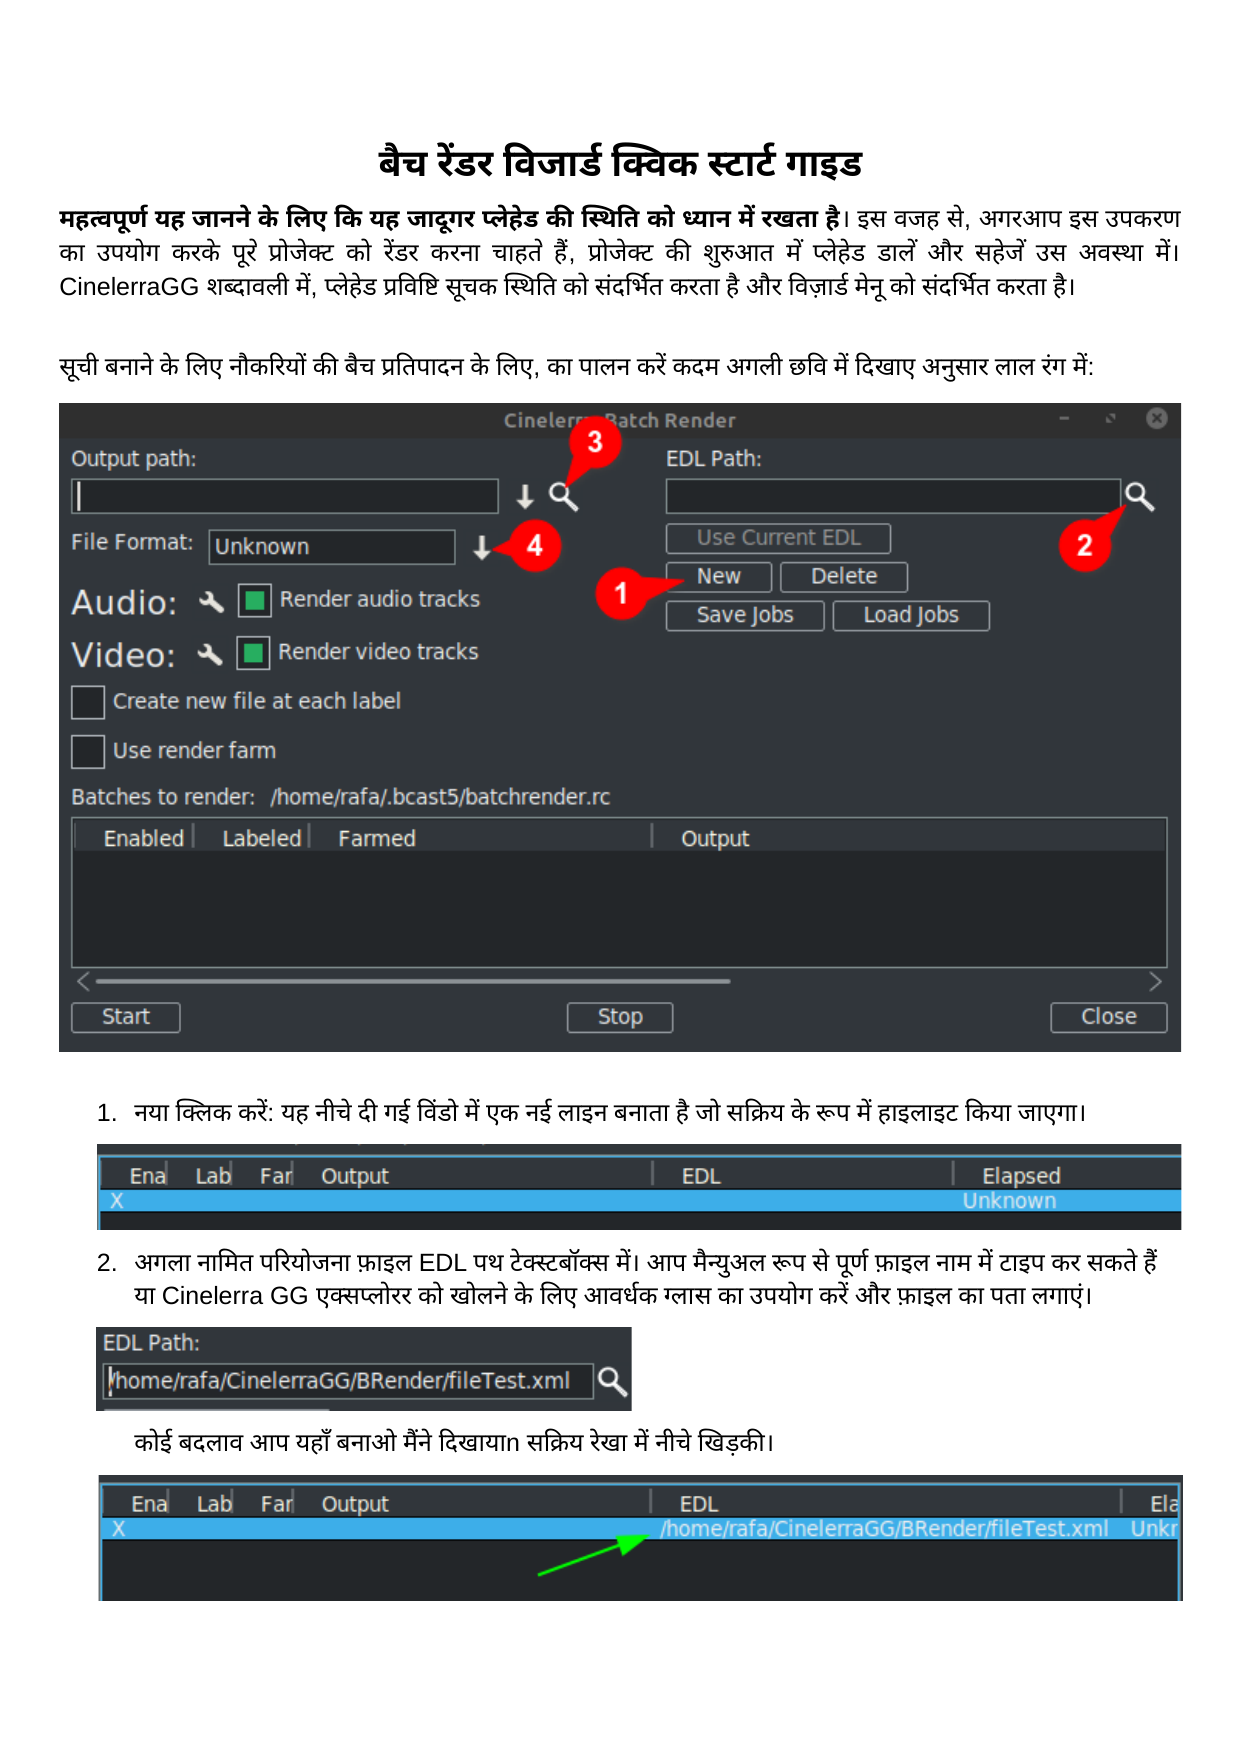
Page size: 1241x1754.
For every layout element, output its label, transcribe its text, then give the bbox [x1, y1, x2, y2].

list नया क्लिक करें: यह नीचे दी गई विंडो में एक नई लाइन बनाता है जो सक्रिय के रूप में हाइलाइट किया जाएगा। [97, 1098, 1181, 1132]
picture [96, 1327, 632, 1411]
subtitle बैच रेंडर विजार्ड क्विक स्टार्ट गाइड [59, 143, 1181, 192]
text सूची बनाने के लिए नौकरियों की बैच प्रतिपादन के लिए, का पालन करें कदम अगली छवि में दिखाए अनुसार लाल रंग में: [59, 352, 1181, 386]
picture [59, 403, 1182, 1052]
list अगला नामित परियोजना फ़ाइल EDL पथ टेक्स्टबॉक्स में। आप मैन्युअल रूप से पूर्ण फ़ाइल नाम में टाइप कर सकते हैं या Cinelerra GG एक्सप्लोरर को खोलने के लिए आवर्धक ग्लास का उपयोग करें और फ़ाइल का पता लगाएं। [97, 1230, 1181, 1315]
picture [98, 1475, 1183, 1601]
list कोई बदलाव आप यहाँ बनाओ मैंने दिखायाn सक्रिय रेखा में नीचे खिड़की। [97, 1333, 1181, 1462]
text महत्वपूर्ण यह जानने के लिए कि यह जादूगर प्लेहेड की स्थिति को ध्यान में रखता है। इस वजह से, अगरआप इस उपकरण का उपयोग करके पूरे प्रोजेक्ट को रेंडर करना चाहते हैं, प्रोजेक्ट की शुरुआत में प्लेहेड डालें और सहेजें उस अवस्था में। CinelerraGG शब्दावली में, प्लेहेड प्रविष्टि सूचक स्थिति को संदर्भित करता है और विज़ार्ड मेनू को संदर्भित करता है। [59, 204, 1181, 305]
picture [97, 1144, 1182, 1230]
